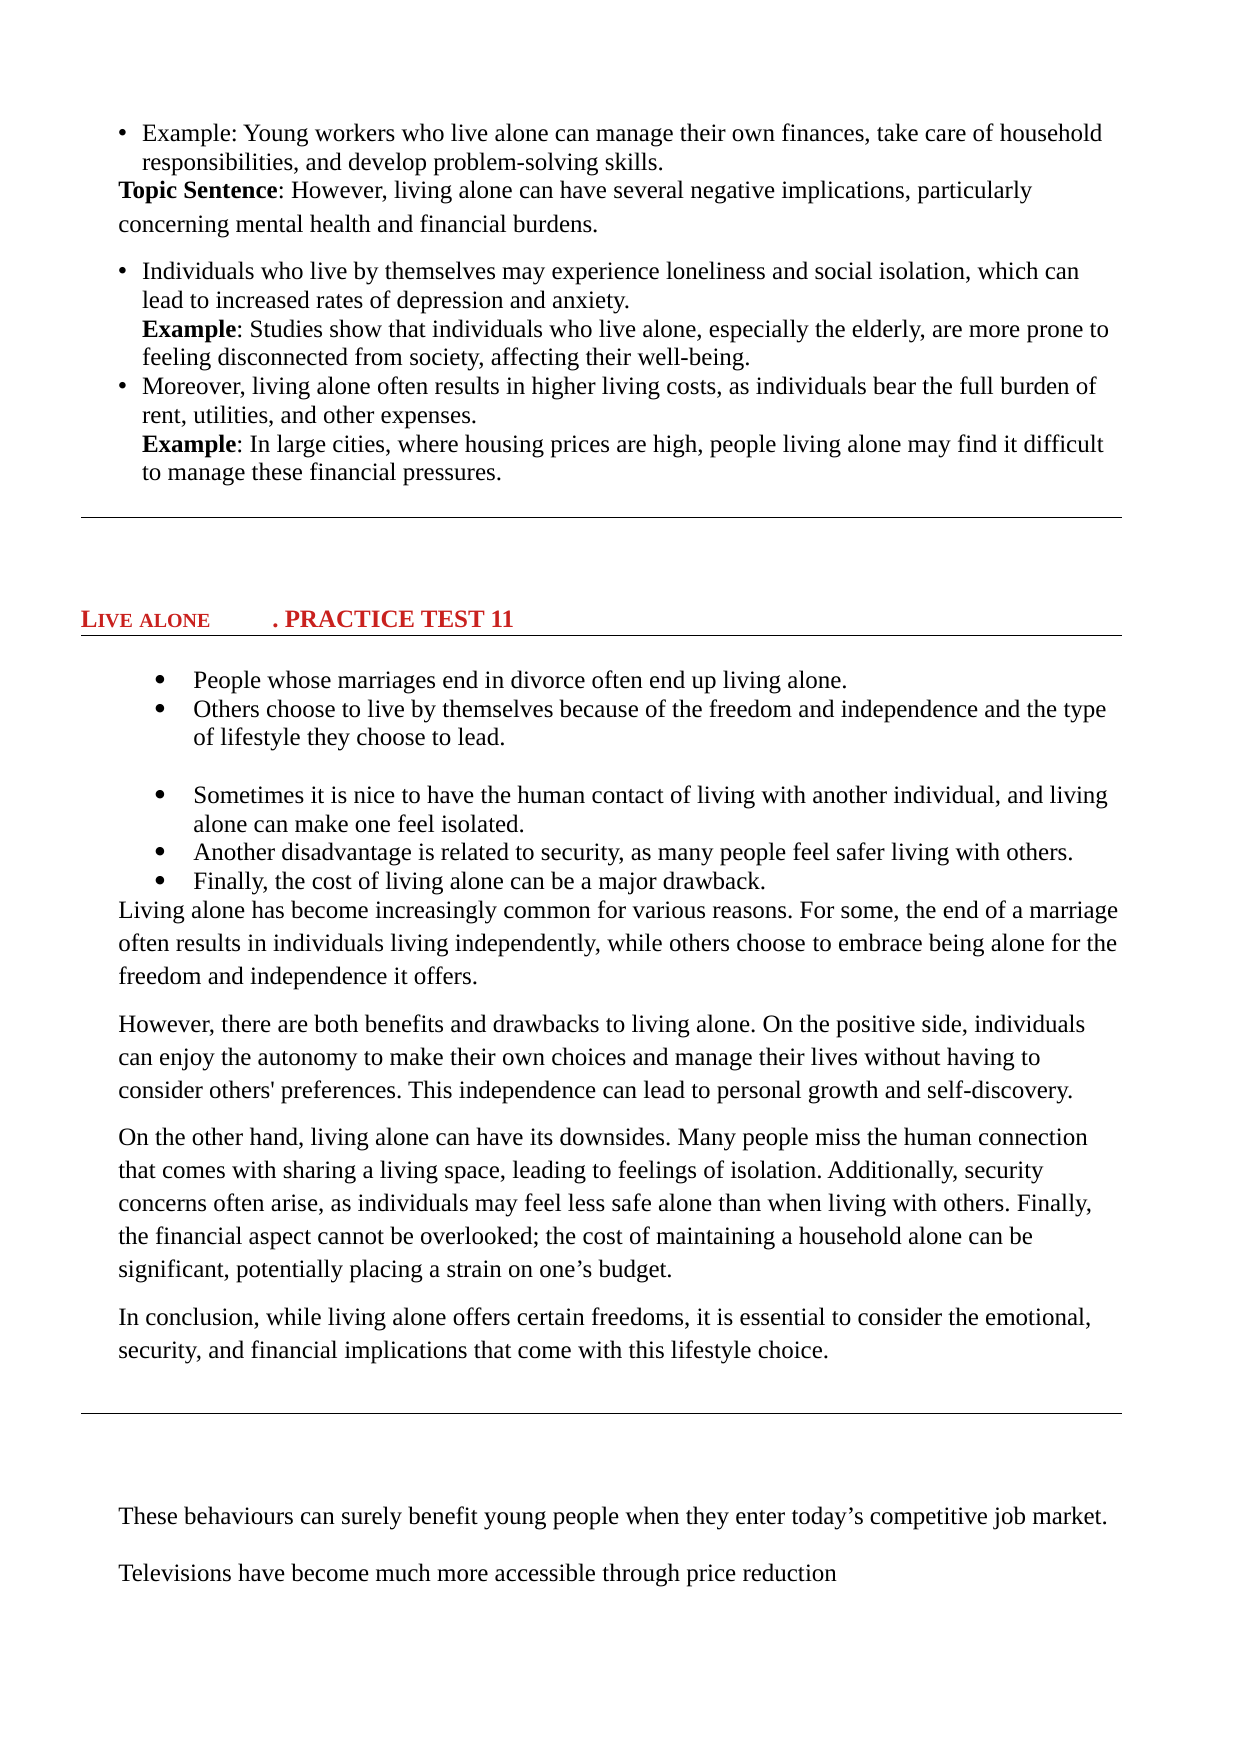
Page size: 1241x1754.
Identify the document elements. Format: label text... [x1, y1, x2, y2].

text Topic Sentence: However, living alone can have several negative implications, particularly concerning mental health and financial burdens. [118, 176, 1122, 237]
list Example: Studies show that individuals who live alone, especially the elderly, are more prone to feeling disconnected from society, affecting their well-being. [118, 314, 1122, 371]
list Individuals who live by themselves may experience loneliness and social isolation, which can lead to increased rates of depression and anxiety. [118, 256, 1122, 314]
list Another disadvantage is related to security, as many people feel safer living with others. [156, 837, 1122, 866]
list Sometimes it is nice to have the human contact of living with another individual, and living alone can make one feel isolated. [156, 780, 1122, 837]
list Moreover, living alone often results in higher living costs, as individuals bear the full burden of rent, utilities, and other expenses. [118, 371, 1122, 429]
list Example: Young workers who live alone can manage their own finances, take care of household responsibilities, and develop problem-solving skills. [118, 118, 1122, 176]
list People whose marriages end in divorce often end up living alone. [156, 665, 1122, 694]
text On the other hand, living alone can have its downsides. Many people miss the human connection that comes with sharing a living space, leading to feelings of isolation. Additionally, security concerns often arise, as individuals may feel less safe alone than when living with others. Finally, the financial aspect cannot be overlooked; the cost of maintaining a household alone can be significant, potentially placing a strain on one’s budget. [118, 1122, 1122, 1283]
text These behaviours can surely benefit young people when they enter today’s competitive job market. [118, 1501, 1122, 1529]
text However, there are both benefits and drawbacks to living alone. On the positive side, individuals can enjoy the autonomy to make their own choices and manage their lives without having to consider others' preferences. This independence can lead to personal growth and self-discovery. [118, 1009, 1122, 1103]
list Others choose to live by themselves because of the freedom and independence and the type of lifestyle they choose to lead. [156, 694, 1122, 751]
subtitle Live alone . PRACTICE TEST 11 [81, 604, 1122, 635]
list Finally, the cost of living alone can be a major drawback. [156, 866, 1122, 895]
list Example: In large cities, where housing prices are high, people living alone may find it difficult to manage these financial pressures. [118, 429, 1122, 486]
text Living alone has become increasingly common for various reasons. For some, the end of a marriage often results in individuals living independently, while others choose to embrace being alone for the freedom and independence it offers. [118, 895, 1122, 990]
text Televisions have become much more accessible through price reduction [118, 1558, 1122, 1587]
text In conclusion, while living alone offers certain freedoms, it is essential to consider the emotional, security, and financial implications that come with this lifestyle choice. [118, 1302, 1122, 1364]
